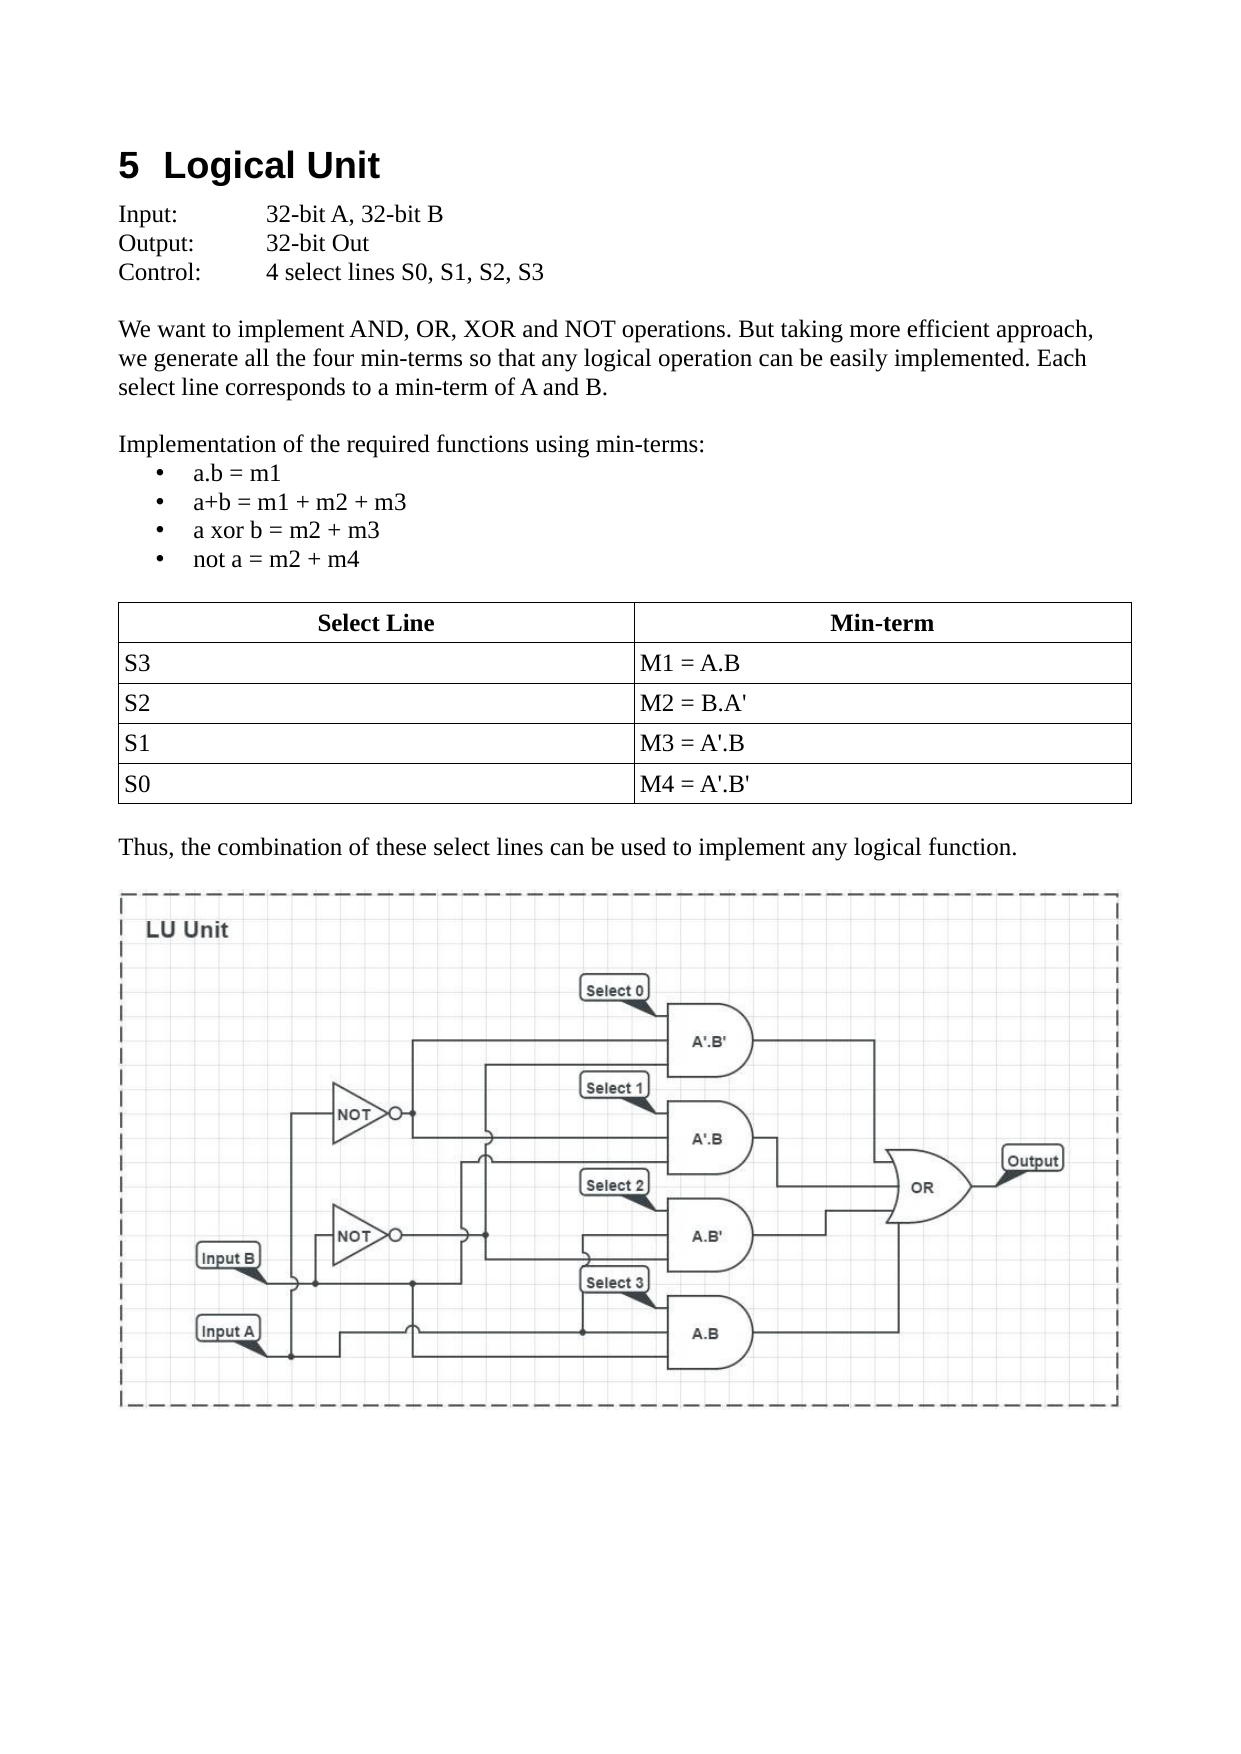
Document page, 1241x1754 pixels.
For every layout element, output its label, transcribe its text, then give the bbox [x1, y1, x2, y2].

table_cell S3 [119, 643, 634, 682]
picture [118, 889, 1123, 1410]
table_header Select Line [119, 603, 634, 642]
table_cell M4 = A'.B' [635, 764, 1131, 803]
table_cell M1 = A.B [635, 643, 1131, 682]
table_cell S0 [119, 764, 634, 803]
table_cell M3 = A'.B [635, 724, 1131, 763]
table_header Min-term [635, 603, 1131, 642]
list a xor b = m2 + m3 [156, 516, 1122, 544]
list a+b = m1 + m2 + m3 [156, 487, 1122, 516]
table_cell S1 [119, 724, 634, 763]
table_cell M2 = B.A' [635, 684, 1131, 723]
text Implementation of the required functions using min-terms: [118, 429, 1122, 458]
table_cell S2 [119, 684, 634, 723]
text Thus, the combination of these select lines can be used to implement any logical function. [118, 832, 1122, 861]
text Output: 32-bit Out [118, 228, 1122, 257]
list not a = m2 + m4 [156, 544, 1122, 573]
list a.b = m1 [156, 458, 1122, 487]
text Control: 4 select lines S0, S1, S2, S3 [118, 257, 1122, 286]
subtitle Logical Unit [118, 143, 1122, 187]
text Input: 32-bit A, 32-bit B [118, 199, 1122, 228]
text We want to implement AND, OR, XOR and NOT operations. But taking more efficient approach, we generate all the four min-terms so that any logical operation can be easily implemented. Each select line corresponds to a min-term of A and B. [118, 314, 1122, 401]
